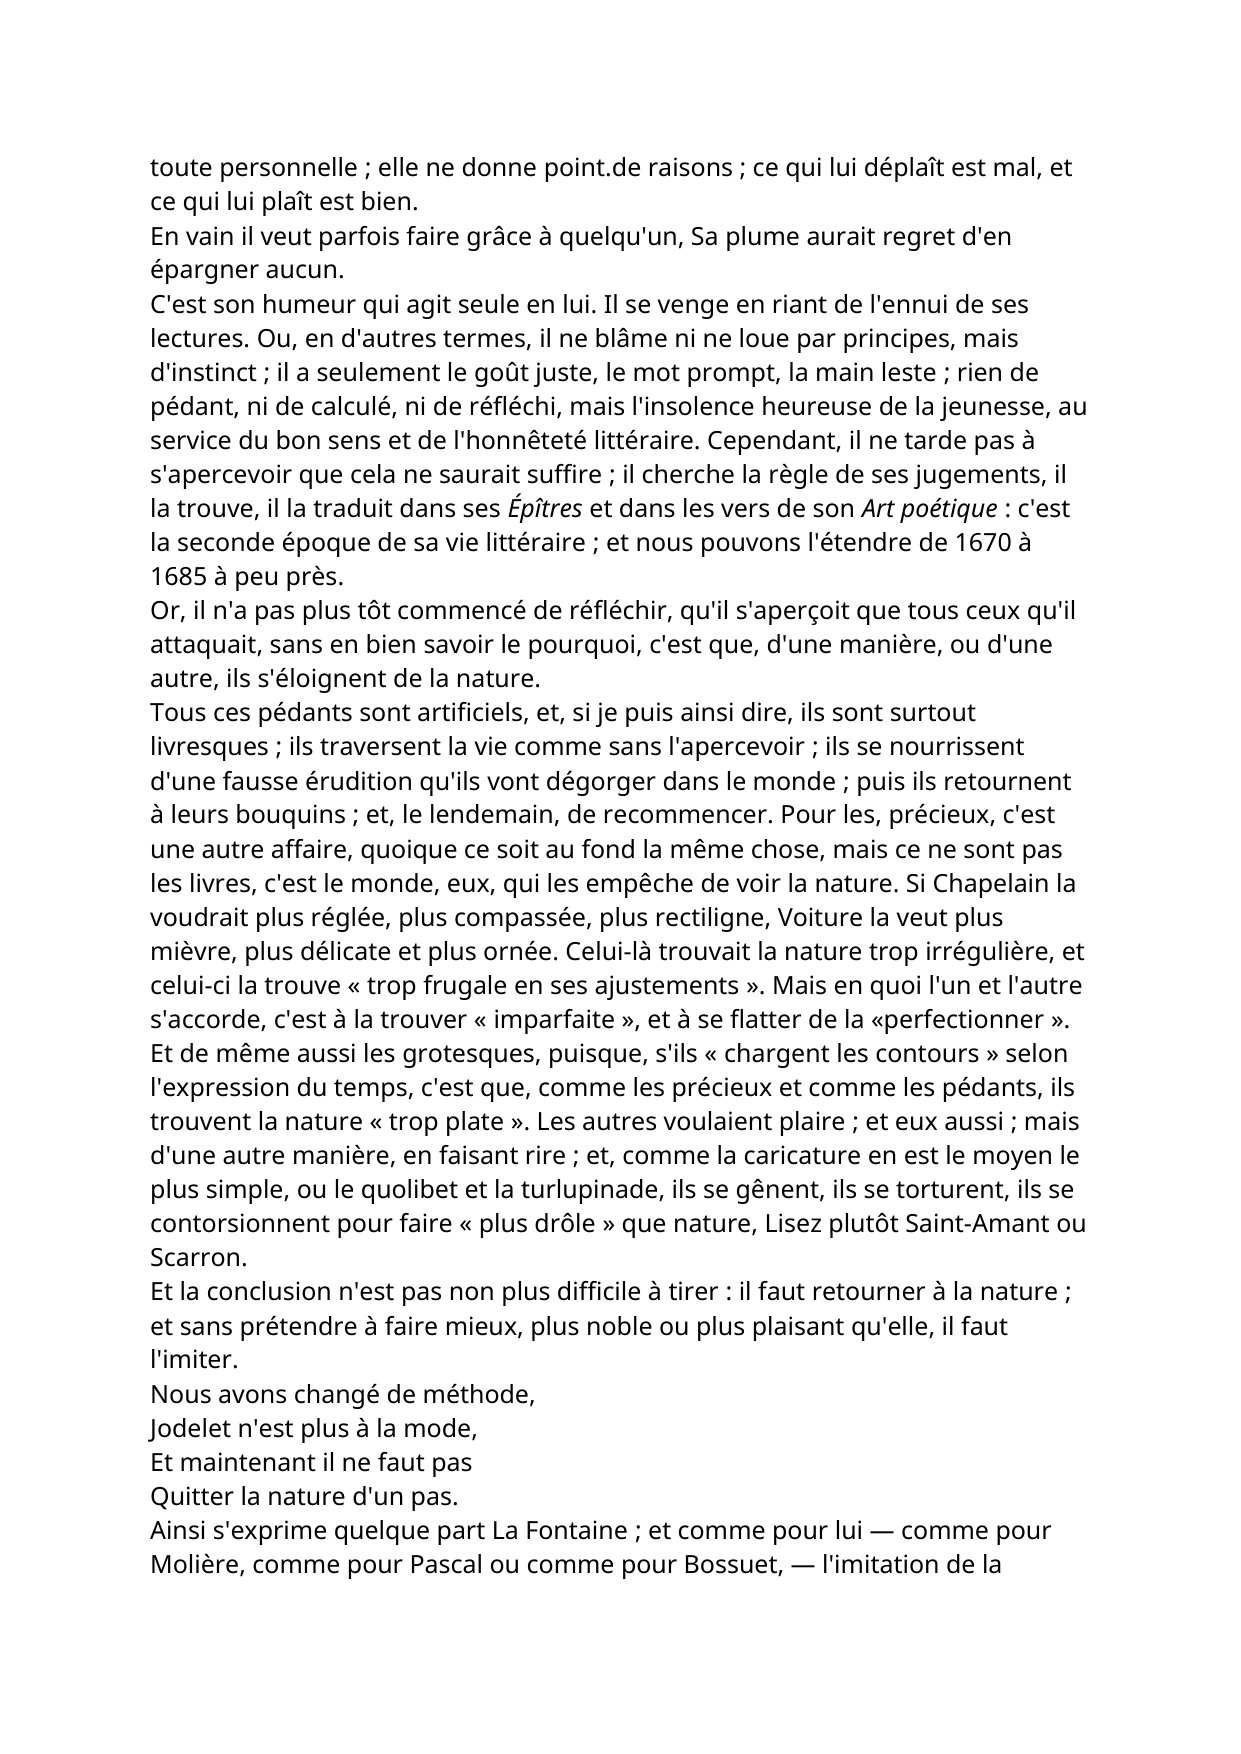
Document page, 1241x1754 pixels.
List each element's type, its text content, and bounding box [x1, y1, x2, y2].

text Quitter la nature d'un pas. [150, 1478, 1091, 1512]
text toute personnelle ; elle ne donne point.de raisons ; ce qui lui déplaît est mal, et ce qui lui plaît est bien. [150, 150, 1091, 218]
text Ainsi s'exprime quelque part La Fontaine ; et comme pour lui — comme pour Molière, comme pour Pascal ou comme pour Bossuet, — l'imitation de la [150, 1512, 1091, 1581]
text Or, il n'a pas plus tôt commencé de réfléchir, qu'il s'aperçoit que tous ceux qu'il attaquait, sans en bien savoir le pourquoi, c'est que, d'une manière, ou d'une autre, ils s'éloignent de la nature. [150, 593, 1091, 695]
text Nous avons changé de méthode, [150, 1376, 1091, 1410]
text En vain il veut parfois faire grâce à quelqu'un, Sa plume aurait regret d'en épargner aucun. [150, 218, 1091, 286]
text Et la conclusion n'est pas non plus difficile à tirer : il faut retourner à la nature ; et sans prétendre à faire mieux, plus noble ou plus plaisant qu'elle, il faut l'imiter. [150, 1274, 1091, 1376]
text Tous ces pédants sont artificiels, et, si je puis ainsi dire, ils sont surtout livresques ; ils traversent la vie comme sans l'apercevoir ; ils se nourrissent d'une fausse érudition qu'ils vont dégorger dans le monde ; puis ils retournent à leurs bouquins ; et, le lendemain, de recommencer. Pour les, précieux, c'est une autre affaire, quoique ce soit au fond la même chose, mais ce ne sont pas les livres, c'est le monde, eux, qui les empêche de voir la nature. Si Chapelain la voudrait plus réglée, plus compassée, plus rectiligne, Voiture la veut plus mièvre, plus délicate et plus ornée. Celui-là trouvait la nature trop irrégulière, et celui-ci la trouve « trop frugale en ses ajustements ». Mais en quoi l'un et l'autre s'accorde, c'est à la trouver « imparfaite », et à se flatter de la «perfectionner ». Et de même aussi les grotesques, puisque, s'ils « chargent les contours » selon l'expression du temps, c'est que, comme les précieux et comme les pédants, ils trouvent la nature « trop plate ». Les autres voulaient plaire ; et eux aussi ; mais d'une autre manière, en faisant rire ; et, comme la caricature en est le moyen le plus simple, ou le quolibet et la turlupinade, ils se gênent, ils se torturent, ils se contorsionnent pour faire « plus drôle » que nature, Lisez plutôt Saint-Amant ou Scarron. [150, 695, 1091, 1274]
text Et maintenant il ne faut pas [150, 1444, 1091, 1478]
text Jodelet n'est plus à la mode, [150, 1410, 1091, 1444]
text C'est son humeur qui agit seule en lui. Il se venge en riant de l'ennui de ses lectures. Ou, en d'autres termes, il ne blâme ni ne loue par principes, mais d'instinct ; il a seulement le goût juste, le mot prompt, la main leste ; rien de pédant, ni de calculé, ni de réfléchi, mais l'insolence heureuse de la jeunesse, au service du bon sens et de l'honnêteté littéraire. Cependant, il ne tarde pas à s'apercevoir que cela ne saurait suffire ; il cherche la règle de ses jugements, il la trouve, il la traduit dans ses Épîtres et dans les vers de son Art poétique : c'est la seconde époque de sa vie littéraire ; et nous pouvons l'étendre de 1670 à 1685 à peu près. [150, 286, 1091, 593]
